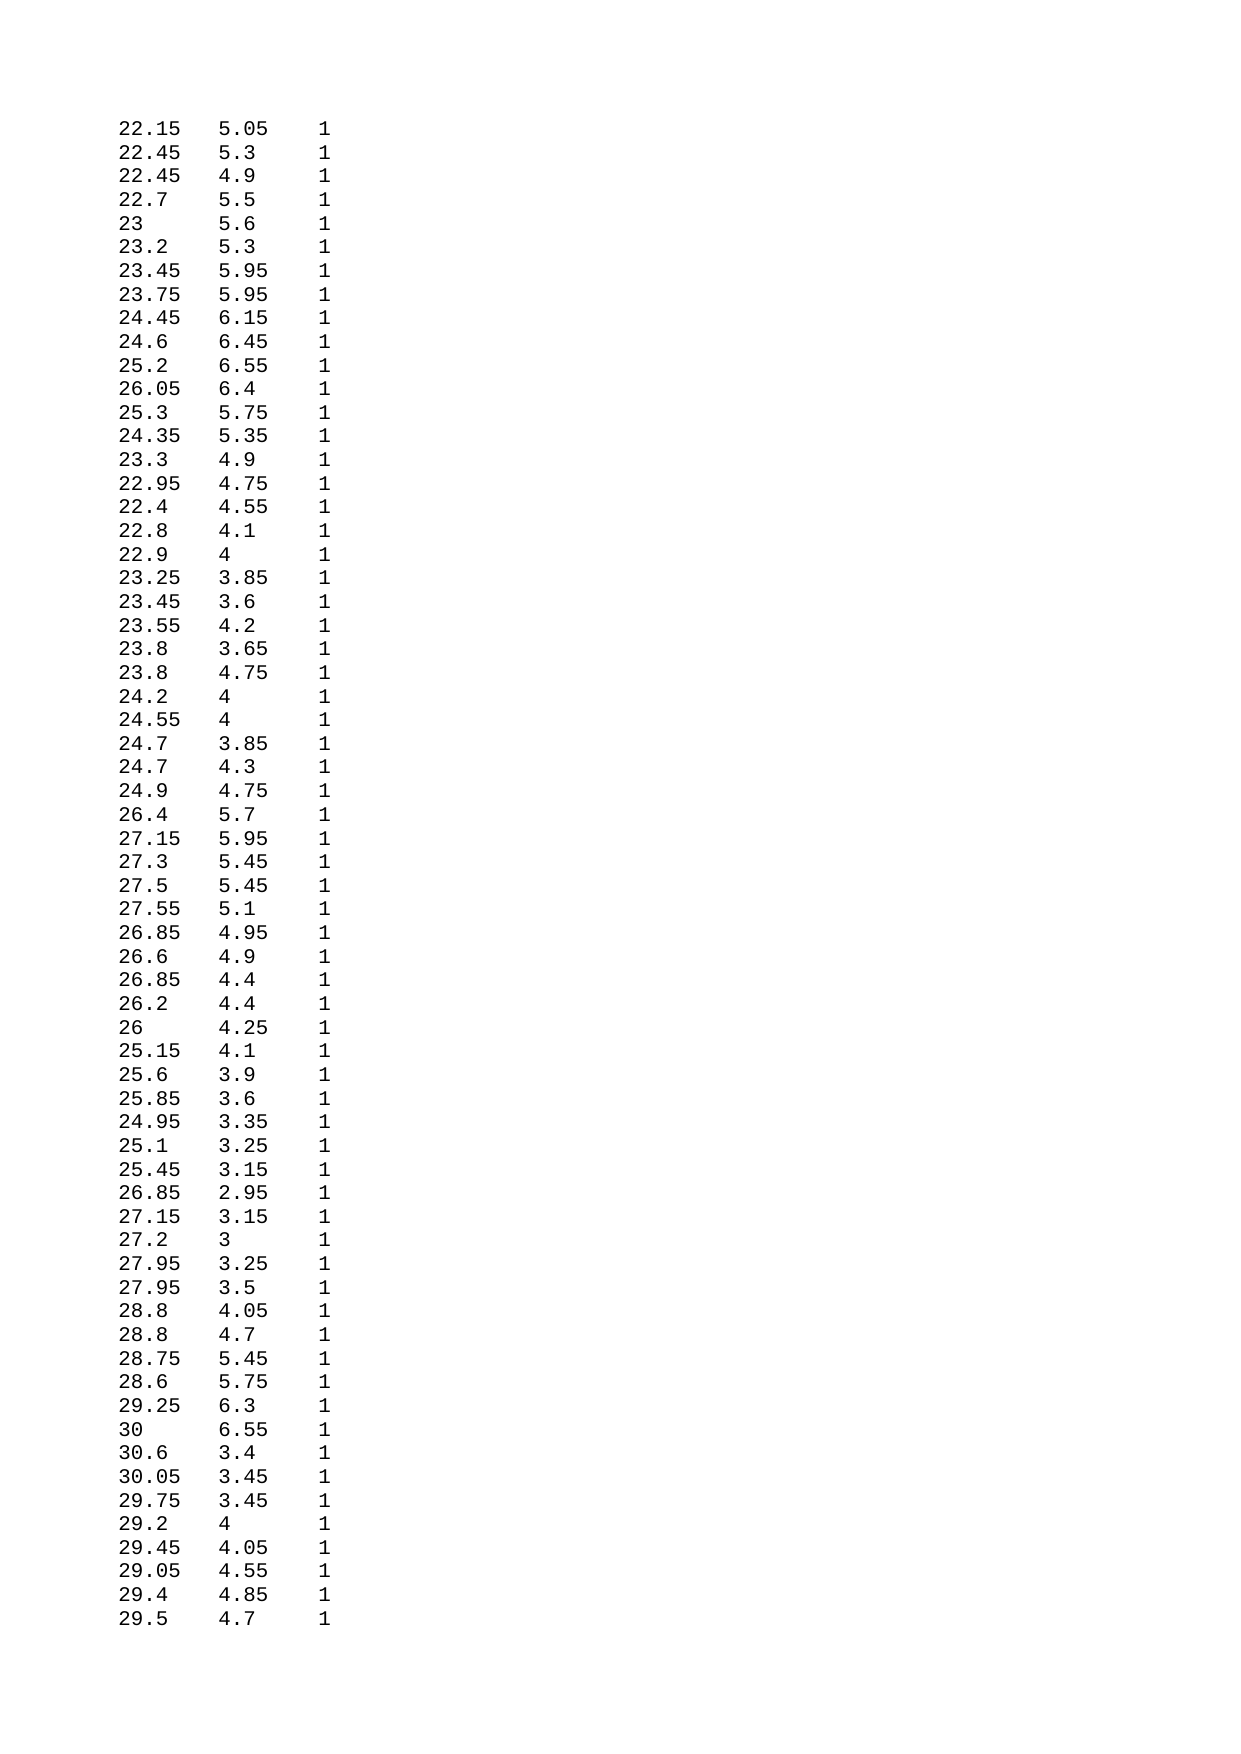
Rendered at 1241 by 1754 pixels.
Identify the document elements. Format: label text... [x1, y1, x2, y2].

text 22.45 4.9 1 [118, 165, 1122, 189]
text 27.95 3.5 1 [118, 1277, 1122, 1300]
text 29.75 3.45 1 [118, 1489, 1122, 1513]
text 24.9 4.75 1 [118, 780, 1122, 804]
text 25.15 4.1 1 [118, 1040, 1122, 1064]
text 27.15 3.15 1 [118, 1206, 1122, 1229]
text 25.3 5.75 1 [118, 402, 1122, 426]
text 27.15 5.95 1 [118, 827, 1122, 851]
text 27.95 3.25 1 [118, 1253, 1122, 1277]
text 24.95 3.35 1 [118, 1111, 1122, 1135]
text 22.45 5.3 1 [118, 142, 1122, 165]
text 26.85 4.4 1 [118, 969, 1122, 993]
text 29.45 4.05 1 [118, 1537, 1122, 1561]
text 23.45 3.6 1 [118, 591, 1122, 615]
text 29.2 4 1 [118, 1513, 1122, 1537]
text 26.85 2.95 1 [118, 1182, 1122, 1206]
text 22.95 4.75 1 [118, 473, 1122, 496]
text 23.45 5.95 1 [118, 260, 1122, 284]
text 28.8 4.7 1 [118, 1324, 1122, 1348]
text 24.7 3.85 1 [118, 733, 1122, 757]
text 24.55 4 1 [118, 709, 1122, 733]
text 23.8 4.75 1 [118, 662, 1122, 686]
text 28.75 5.45 1 [118, 1348, 1122, 1371]
text 28.6 5.75 1 [118, 1371, 1122, 1395]
text 29.4 4.85 1 [118, 1584, 1122, 1608]
text 28.8 4.05 1 [118, 1300, 1122, 1324]
text 30.6 3.4 1 [118, 1442, 1122, 1466]
text 24.7 4.3 1 [118, 757, 1122, 780]
text 26.85 4.95 1 [118, 922, 1122, 946]
text 23 5.6 1 [118, 213, 1122, 236]
text 23.75 5.95 1 [118, 284, 1122, 307]
text 25.6 3.9 1 [118, 1064, 1122, 1088]
text 22.9 4 1 [118, 544, 1122, 567]
text 27.2 3 1 [118, 1229, 1122, 1253]
text 29.5 4.7 1 [118, 1608, 1122, 1631]
text 23.2 5.3 1 [118, 236, 1122, 260]
text 26.05 6.4 1 [118, 378, 1122, 402]
text 30 6.55 1 [118, 1419, 1122, 1442]
text 24.6 6.45 1 [118, 331, 1122, 354]
text 22.7 5.5 1 [118, 189, 1122, 213]
text 27.55 5.1 1 [118, 898, 1122, 922]
text 23.8 3.65 1 [118, 638, 1122, 662]
text 27.5 5.45 1 [118, 875, 1122, 898]
text 25.2 6.55 1 [118, 354, 1122, 378]
text 26.2 4.4 1 [118, 993, 1122, 1017]
text 25.85 3.6 1 [118, 1088, 1122, 1111]
text 26 4.25 1 [118, 1017, 1122, 1040]
text 22.8 4.1 1 [118, 520, 1122, 544]
text 25.1 3.25 1 [118, 1135, 1122, 1158]
text 29.25 6.3 1 [118, 1395, 1122, 1419]
text 30.05 3.45 1 [118, 1466, 1122, 1489]
text 24.45 6.15 1 [118, 307, 1122, 331]
text 27.3 5.45 1 [118, 851, 1122, 875]
text 23.25 3.85 1 [118, 567, 1122, 591]
text 24.35 5.35 1 [118, 426, 1122, 449]
text 23.3 4.9 1 [118, 449, 1122, 473]
text 25.45 3.15 1 [118, 1158, 1122, 1182]
text 29.05 4.55 1 [118, 1561, 1122, 1584]
text 26.4 5.7 1 [118, 804, 1122, 827]
text 23.55 4.2 1 [118, 615, 1122, 638]
text 26.6 4.9 1 [118, 946, 1122, 969]
text 22.4 4.55 1 [118, 496, 1122, 520]
text 22.15 5.05 1 [118, 118, 1122, 142]
text 24.2 4 1 [118, 686, 1122, 709]
